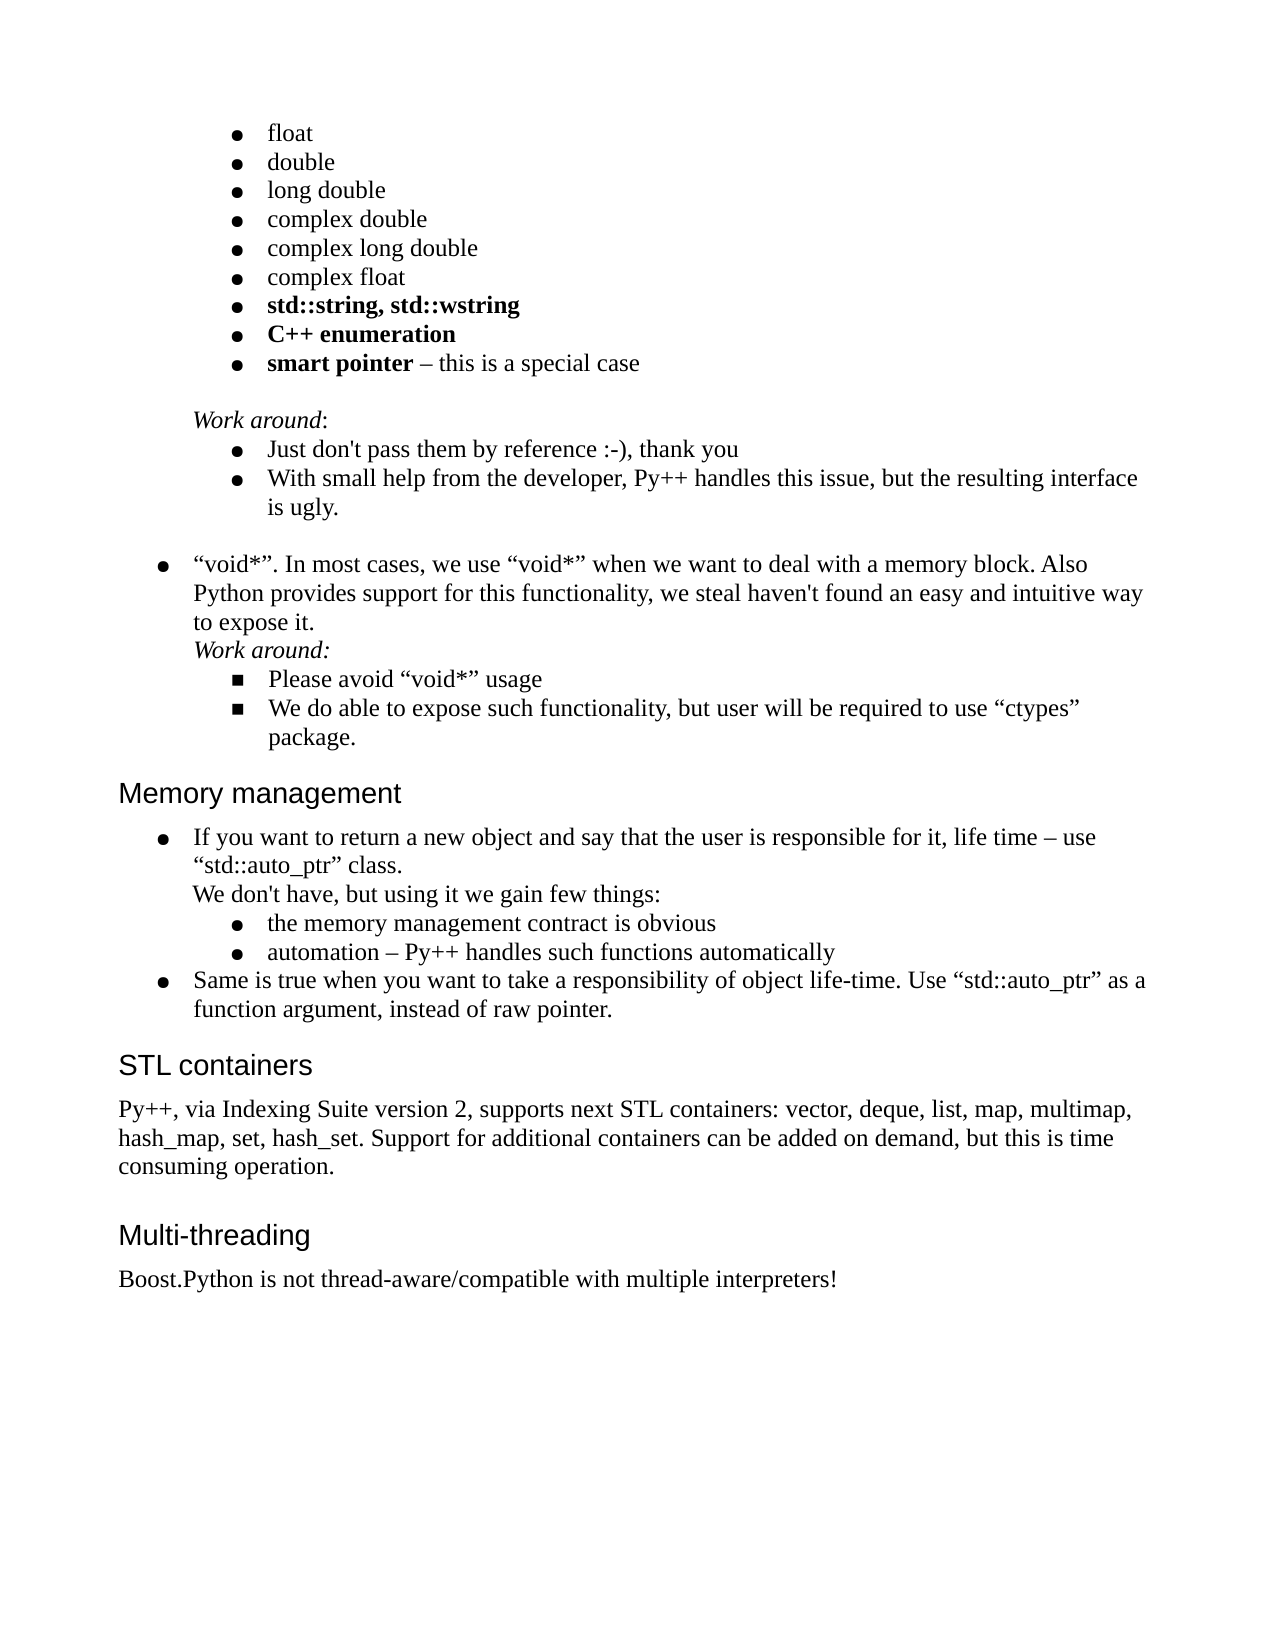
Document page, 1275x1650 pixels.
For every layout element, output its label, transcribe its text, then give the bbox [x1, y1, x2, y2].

list complex double [229, 204, 1157, 233]
list float [229, 118, 1157, 147]
list smart pointer – this is a special case [229, 348, 1157, 377]
list With small help from the developer, Py++ handles this issue, but the resulting interface is ugly. [229, 463, 1157, 521]
list “void*”. In most cases, we use “void*” when we want to deal with a memory block. Also Python provides support for this functionality, we steal haven't found an easy and intuitive way to expose it. [156, 549, 1157, 636]
list Just don't pass them by reference :-), thank you [229, 434, 1157, 463]
subtitle STL containers [118, 1048, 1157, 1081]
list complex long double [229, 233, 1157, 262]
list long double [229, 176, 1157, 204]
list If you want to return a new object and say that the user is responsible for it, life time – use “std::auto_ptr” class. [156, 822, 1157, 879]
list complex float [229, 262, 1157, 291]
text Boost.Python is not thread-aware/compatible with multiple interpreters! [118, 1264, 1157, 1292]
text Py++, via Indexing Suite version 2, supports next STL containers: vector, deque, list, map, multimap, hash_map, set, hash_set. Support for additional containers can be added on demand, but this is time consuming operation. [118, 1094, 1157, 1180]
list double [229, 147, 1157, 176]
list Same is true when you want to take a responsibility of object life-time. Use “std::auto_ptr” as a function argument, instead of raw pointer. [156, 965, 1157, 1023]
text We don't have, but using it we gain few things: [192, 879, 1157, 908]
subtitle Multi-threading [118, 1218, 1157, 1251]
list Work around: [156, 636, 1157, 664]
list automation – Py++ handles such functions automatically [229, 937, 1157, 965]
subtitle Memory management [118, 776, 1157, 809]
list the memory management contract is obvious [229, 908, 1157, 937]
text Work around: [192, 406, 1157, 434]
list We do able to expose such functionality, but user will be required to use “ctypes” package. [231, 693, 1157, 751]
list Please avoid “void*” usage [231, 664, 1157, 693]
list C++ enumeration [229, 319, 1157, 348]
list std::string, std::wstring [229, 291, 1157, 319]
